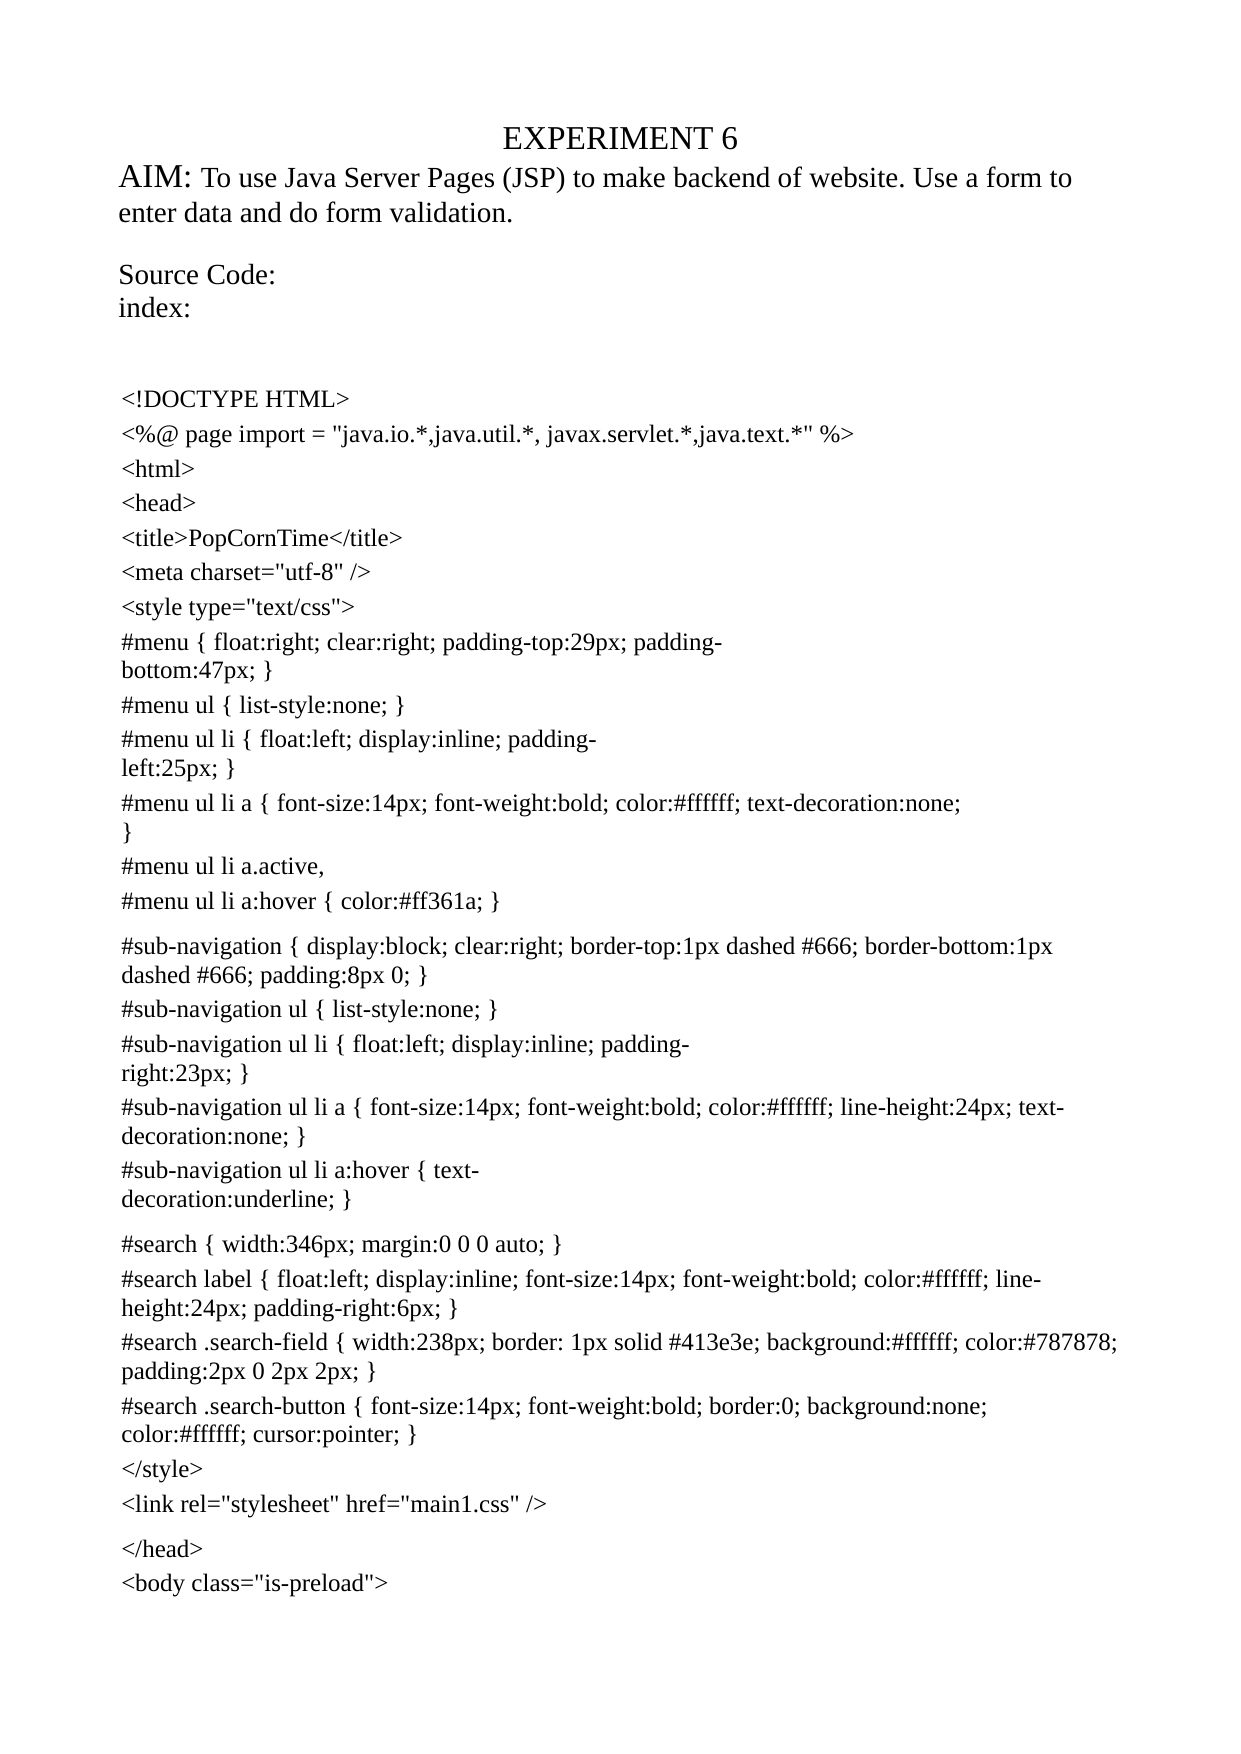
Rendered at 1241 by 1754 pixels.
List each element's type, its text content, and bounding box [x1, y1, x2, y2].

table_header <title>PopCornTime</title> [118, 520, 414, 554]
table_header #sub-navigation ul li { float:left; display:inline; padding-right:23px; } [118, 1026, 814, 1089]
table_header #search { width:346px; margin:0 0 0 auto; } [118, 1227, 568, 1261]
table_header [118, 1600, 136, 1611]
table_header <!DOCTYPE HTML> [118, 382, 362, 416]
table_header </head> [118, 1531, 217, 1566]
table_header #sub-navigation ul li a:hover { text-decoration:underline; } [118, 1153, 713, 1216]
table_header [118, 1216, 136, 1227]
table_header <body class="is-preload"> [118, 1566, 400, 1600]
table_header </style> [118, 1451, 217, 1486]
text AIM: To use Java Server Pages (JSP) to make backend of website. Use a form to enter data and do form validation. [118, 156, 1122, 228]
table_header [118, 918, 136, 928]
text Source Code: [118, 257, 1122, 291]
table_header #sub-navigation ul li a { font-size:14px; font-weight:bold; color:#ffffff; line-height:24px; text-decoration:none; } [118, 1089, 1122, 1153]
table_header #menu ul li a.active, [118, 848, 332, 883]
table_header <style type="text/css"> [118, 589, 365, 624]
table_header #menu ul li a:hover { color:#ff361a; } [118, 883, 504, 917]
table_header #menu { float:right; clear:right; padding-top:29px; padding-bottom:47px; } [118, 624, 871, 687]
table_header #menu ul li { float:left; display:inline; padding-left:25px; } [118, 722, 707, 785]
table_header #search label { float:left; display:inline; font-size:14px; font-weight:bold; color:#ffffff; line-height:24px; padding-right:6px; } [118, 1261, 1122, 1324]
text EXPERIMENT 6 [118, 118, 1122, 156]
table_header <meta charset="utf-8" /> [118, 555, 383, 589]
table_header <html> [118, 451, 207, 485]
table_header #search .search-button { font-size:14px; font-weight:bold; border:0; background:none; color:#ffffff; cursor:pointer; } [118, 1388, 1122, 1451]
table_header <head> [118, 485, 211, 520]
text index: [118, 291, 1122, 324]
table_header <link rel="stylesheet" href="main1.css" /> [118, 1486, 554, 1520]
table_header #menu ul { list-style:none; } [118, 687, 414, 722]
table_header [118, 1520, 136, 1531]
table_header #sub-navigation { display:block; clear:right; border-top:1px dashed #666; border-bottom:1px dashed #666; padding:8px 0; } [118, 928, 1122, 991]
table_header <%@ page import = "java.io.*,java.util.*, javax.servlet.*,java.text.*" %> [118, 416, 865, 451]
table_header #search .search-field { width:238px; border: 1px solid #413e3e; background:#ffffff; color:#787878; padding:2px 0 2px 2px; } [118, 1325, 1122, 1388]
table_header #menu ul li a { font-size:14px; font-weight:bold; color:#ffffff; text-decoration:none; } [118, 785, 969, 848]
table_header #sub-navigation ul { list-style:none; } [118, 991, 507, 1026]
